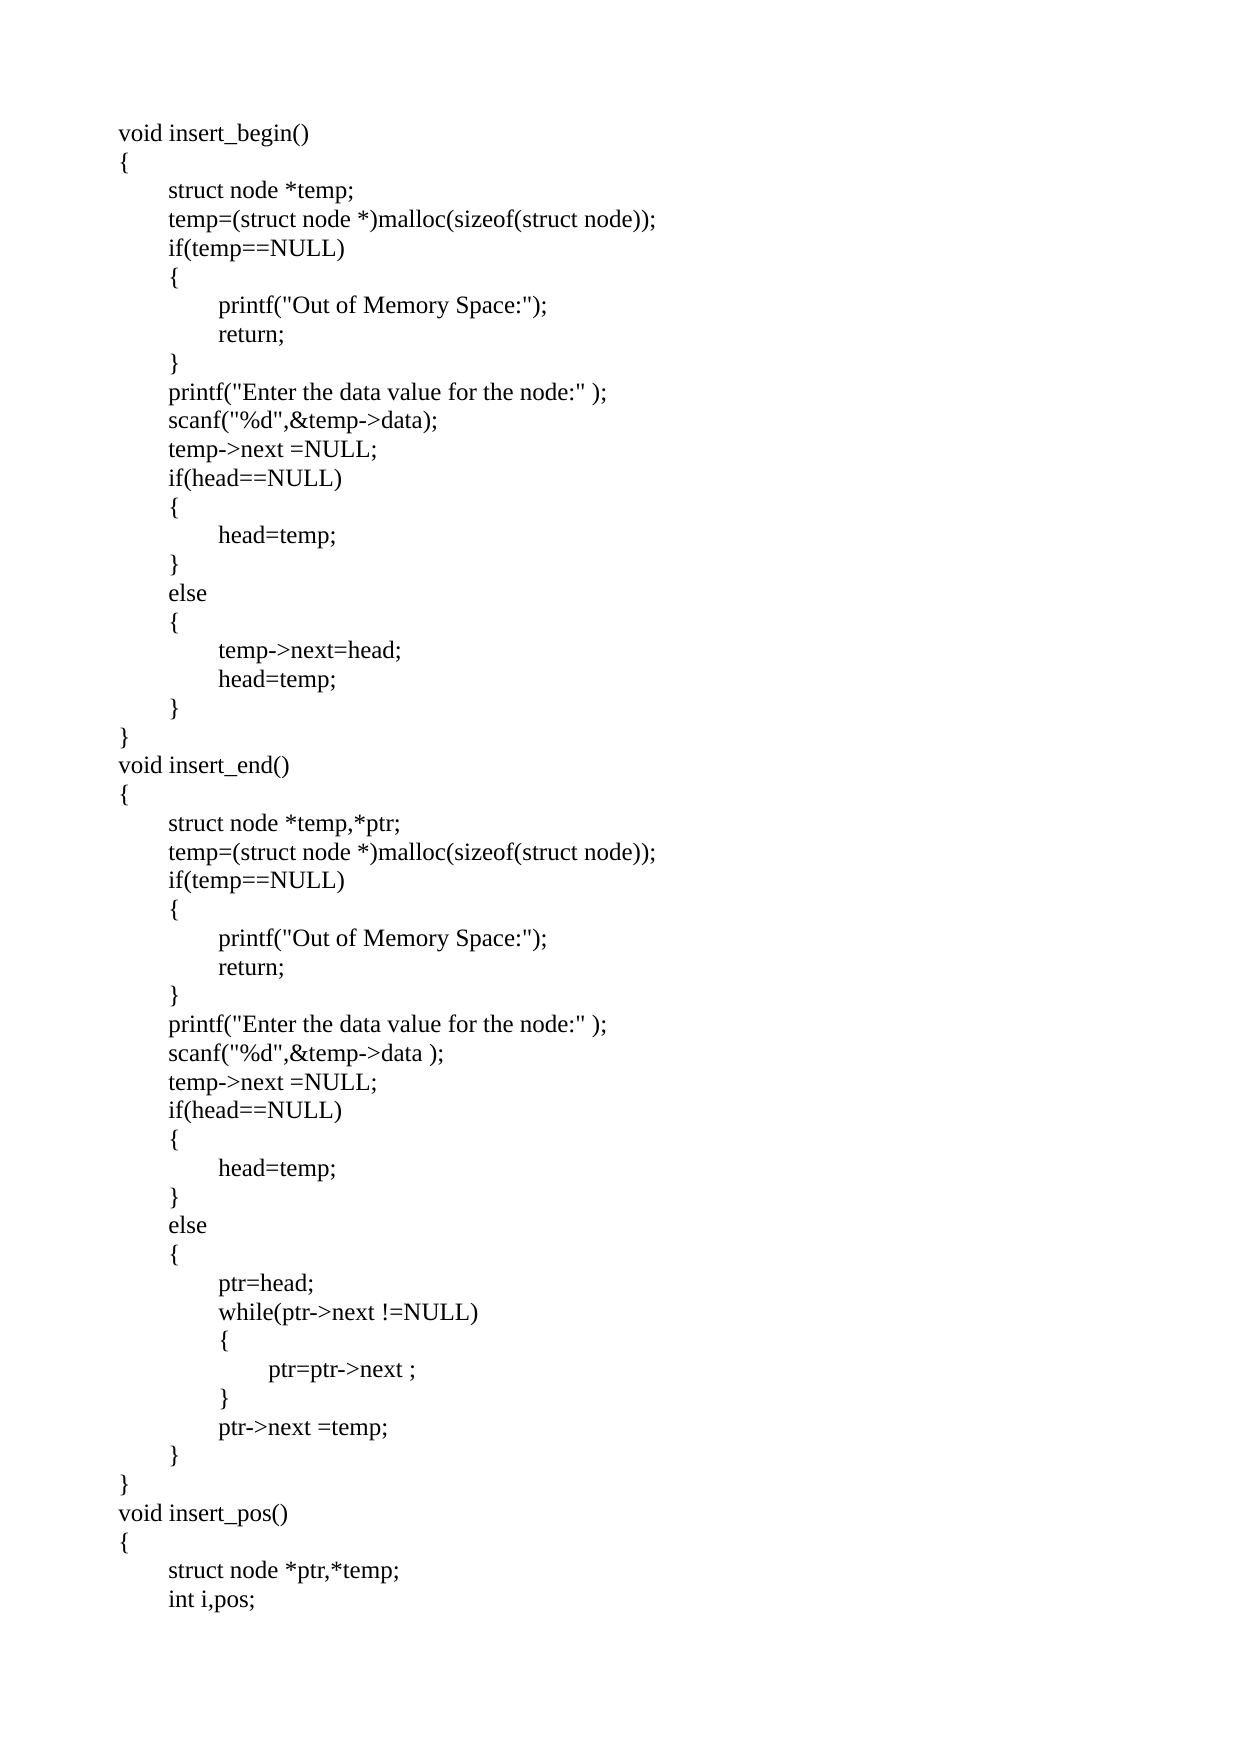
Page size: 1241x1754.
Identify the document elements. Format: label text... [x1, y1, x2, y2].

text temp=(struct node *)malloc(sizeof(struct node)); [118, 204, 1122, 233]
text printf("Out of Memory Space:"); [118, 291, 1122, 319]
text { [118, 1124, 1122, 1153]
text } [118, 1441, 1122, 1469]
text else [118, 1211, 1122, 1239]
text } [118, 1383, 1122, 1412]
text void insert_begin() [118, 118, 1122, 147]
text head=temp; [118, 1153, 1122, 1182]
text temp=(struct node *)malloc(sizeof(struct node)); [118, 837, 1122, 866]
text } [118, 348, 1122, 377]
text if(head==NULL) [118, 463, 1122, 492]
text temp->next =NULL; [118, 1067, 1122, 1096]
text if(temp==NULL) [118, 866, 1122, 894]
text head=temp; [118, 521, 1122, 549]
text } [118, 1182, 1122, 1211]
text { [118, 894, 1122, 923]
text void insert_pos() [118, 1498, 1122, 1527]
text } [118, 981, 1122, 1009]
text if(temp==NULL) [118, 233, 1122, 262]
text { [118, 1527, 1122, 1556]
text head=temp; [118, 664, 1122, 693]
text { [118, 1239, 1122, 1268]
text void insert_end() [118, 751, 1122, 779]
text scanf("%d",&temp->data ); [118, 1038, 1122, 1067]
text printf("Out of Memory Space:"); [118, 923, 1122, 952]
text { [118, 492, 1122, 521]
text { [118, 779, 1122, 808]
text ptr->next =temp; [118, 1412, 1122, 1441]
text struct node *temp; [118, 176, 1122, 204]
text temp->next=head; [118, 636, 1122, 664]
text int i,pos; [118, 1584, 1122, 1613]
text { [118, 262, 1122, 291]
text { [118, 147, 1122, 176]
text return; [118, 319, 1122, 348]
text } [118, 693, 1122, 722]
text else [118, 578, 1122, 607]
text temp->next =NULL; [118, 434, 1122, 463]
text struct node *ptr,*temp; [118, 1556, 1122, 1584]
text printf("Enter the data value for the node:" ); [118, 377, 1122, 406]
text { [118, 607, 1122, 636]
text ptr=head; [118, 1268, 1122, 1297]
text return; [118, 952, 1122, 981]
text } [118, 1469, 1122, 1498]
text } [118, 722, 1122, 751]
text scanf("%d",&temp->data); [118, 406, 1122, 434]
text ptr=ptr->next ; [118, 1354, 1122, 1383]
text if(head==NULL) [118, 1096, 1122, 1124]
text { [118, 1326, 1122, 1354]
text printf("Enter the data value for the node:" ); [118, 1009, 1122, 1038]
text struct node *temp,*ptr; [118, 808, 1122, 837]
text while(ptr->next !=NULL) [118, 1297, 1122, 1326]
text } [118, 549, 1122, 578]
